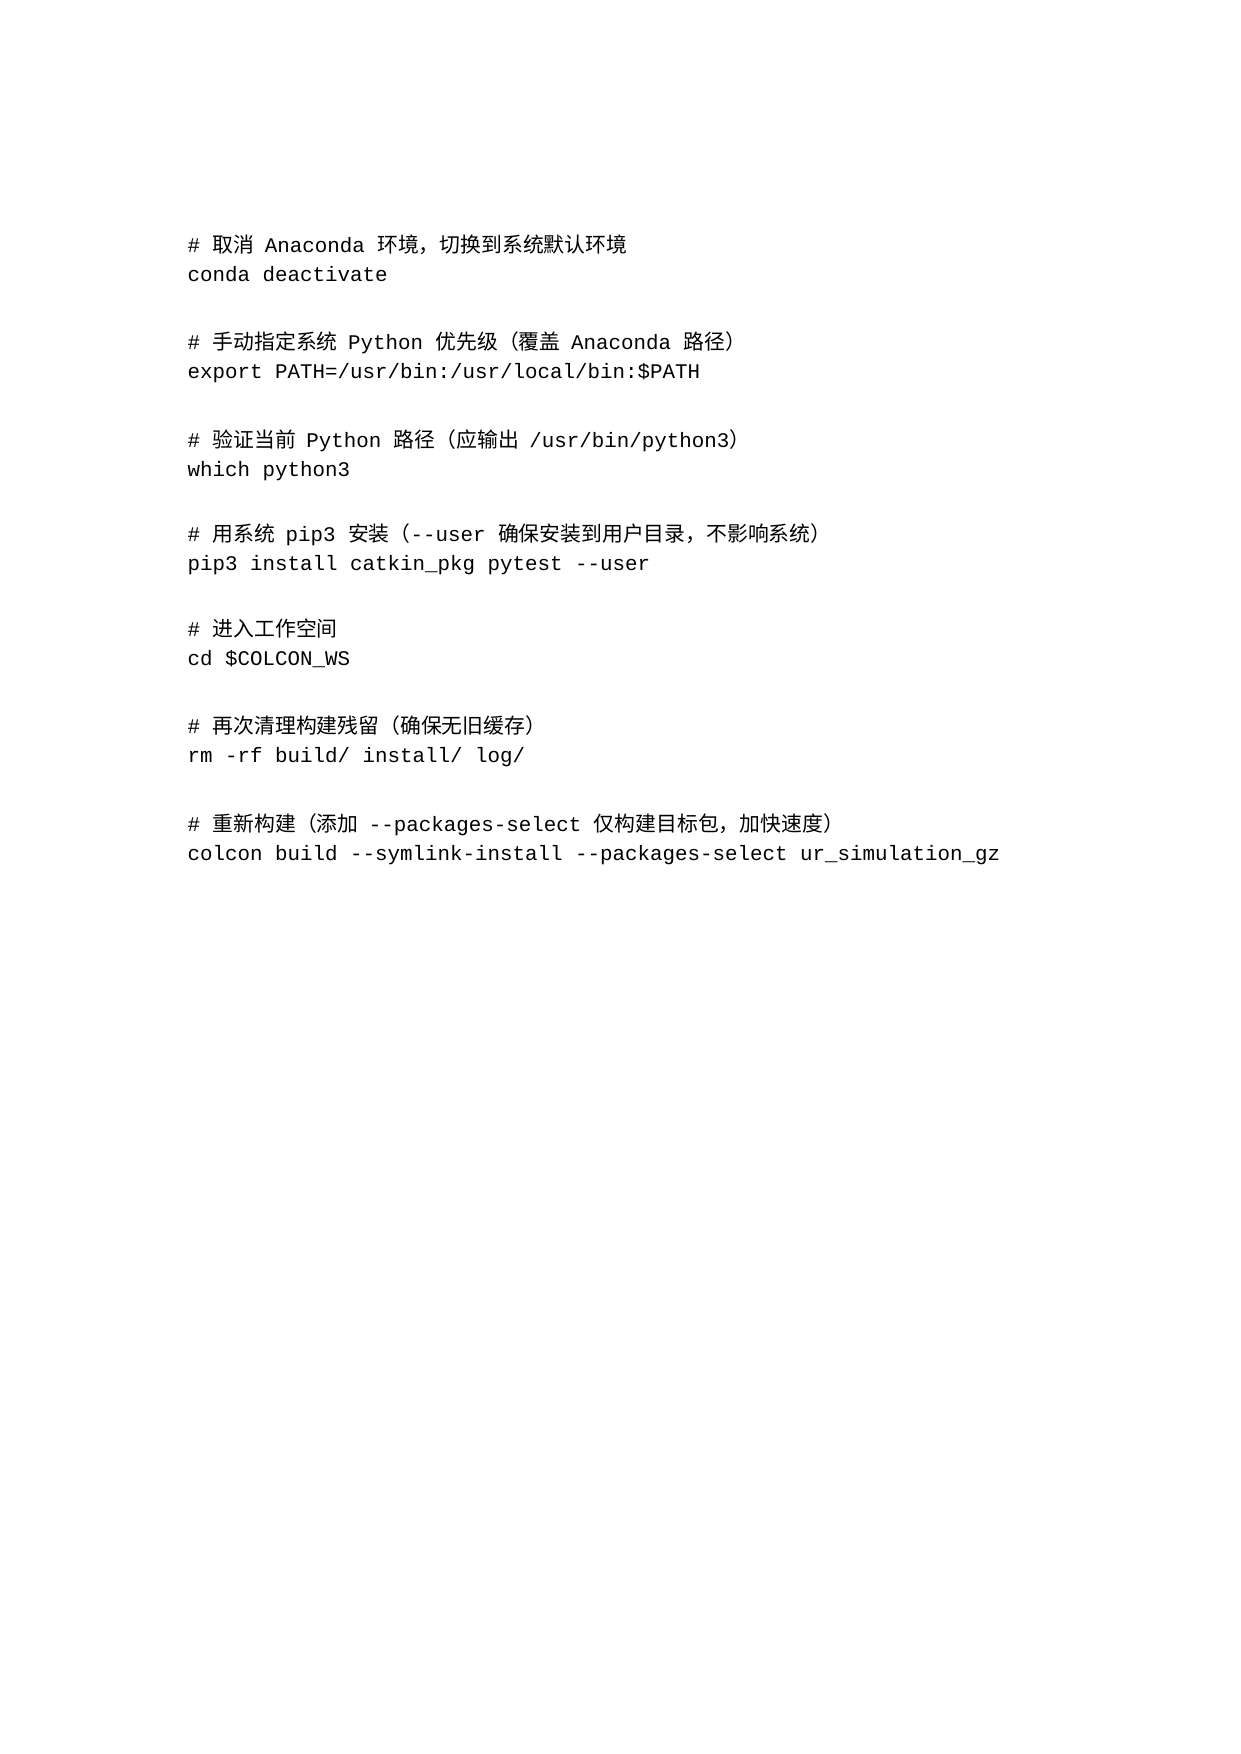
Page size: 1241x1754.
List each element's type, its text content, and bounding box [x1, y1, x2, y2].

text rm -rf build/ install/ log/ [187, 741, 1053, 773]
text # 再次清理构建残留（确保无旧缓存） [187, 708, 1053, 741]
text # 重新构建（添加 --packages-select 仅构建目标包，加快速度） [187, 806, 1053, 838]
text # 用系统 pip3 安装（--user 确保安装到用户目录，不影响系统） [187, 516, 1053, 549]
text # 进入工作空间 [187, 611, 1053, 643]
text cd $COLCON_WS [187, 643, 1053, 676]
text which python3 [187, 454, 1053, 487]
text # 验证当前 Python 路径（应输出 /usr/bin/python3） [187, 422, 1053, 454]
text conda deactivate [187, 259, 1053, 292]
text # 取消 Anaconda 环境，切换到系统默认环境 [187, 227, 1053, 259]
text # 手动指定系统 Python 优先级（覆盖 Anaconda 路径） [187, 324, 1053, 357]
text export PATH=/usr/bin:/usr/local/bin:$PATH [187, 357, 1053, 389]
text pip3 install catkin_pkg pytest --user [187, 549, 1053, 581]
text colcon build --symlink-install --packages-select ur_simulation_gz [187, 838, 1053, 871]
